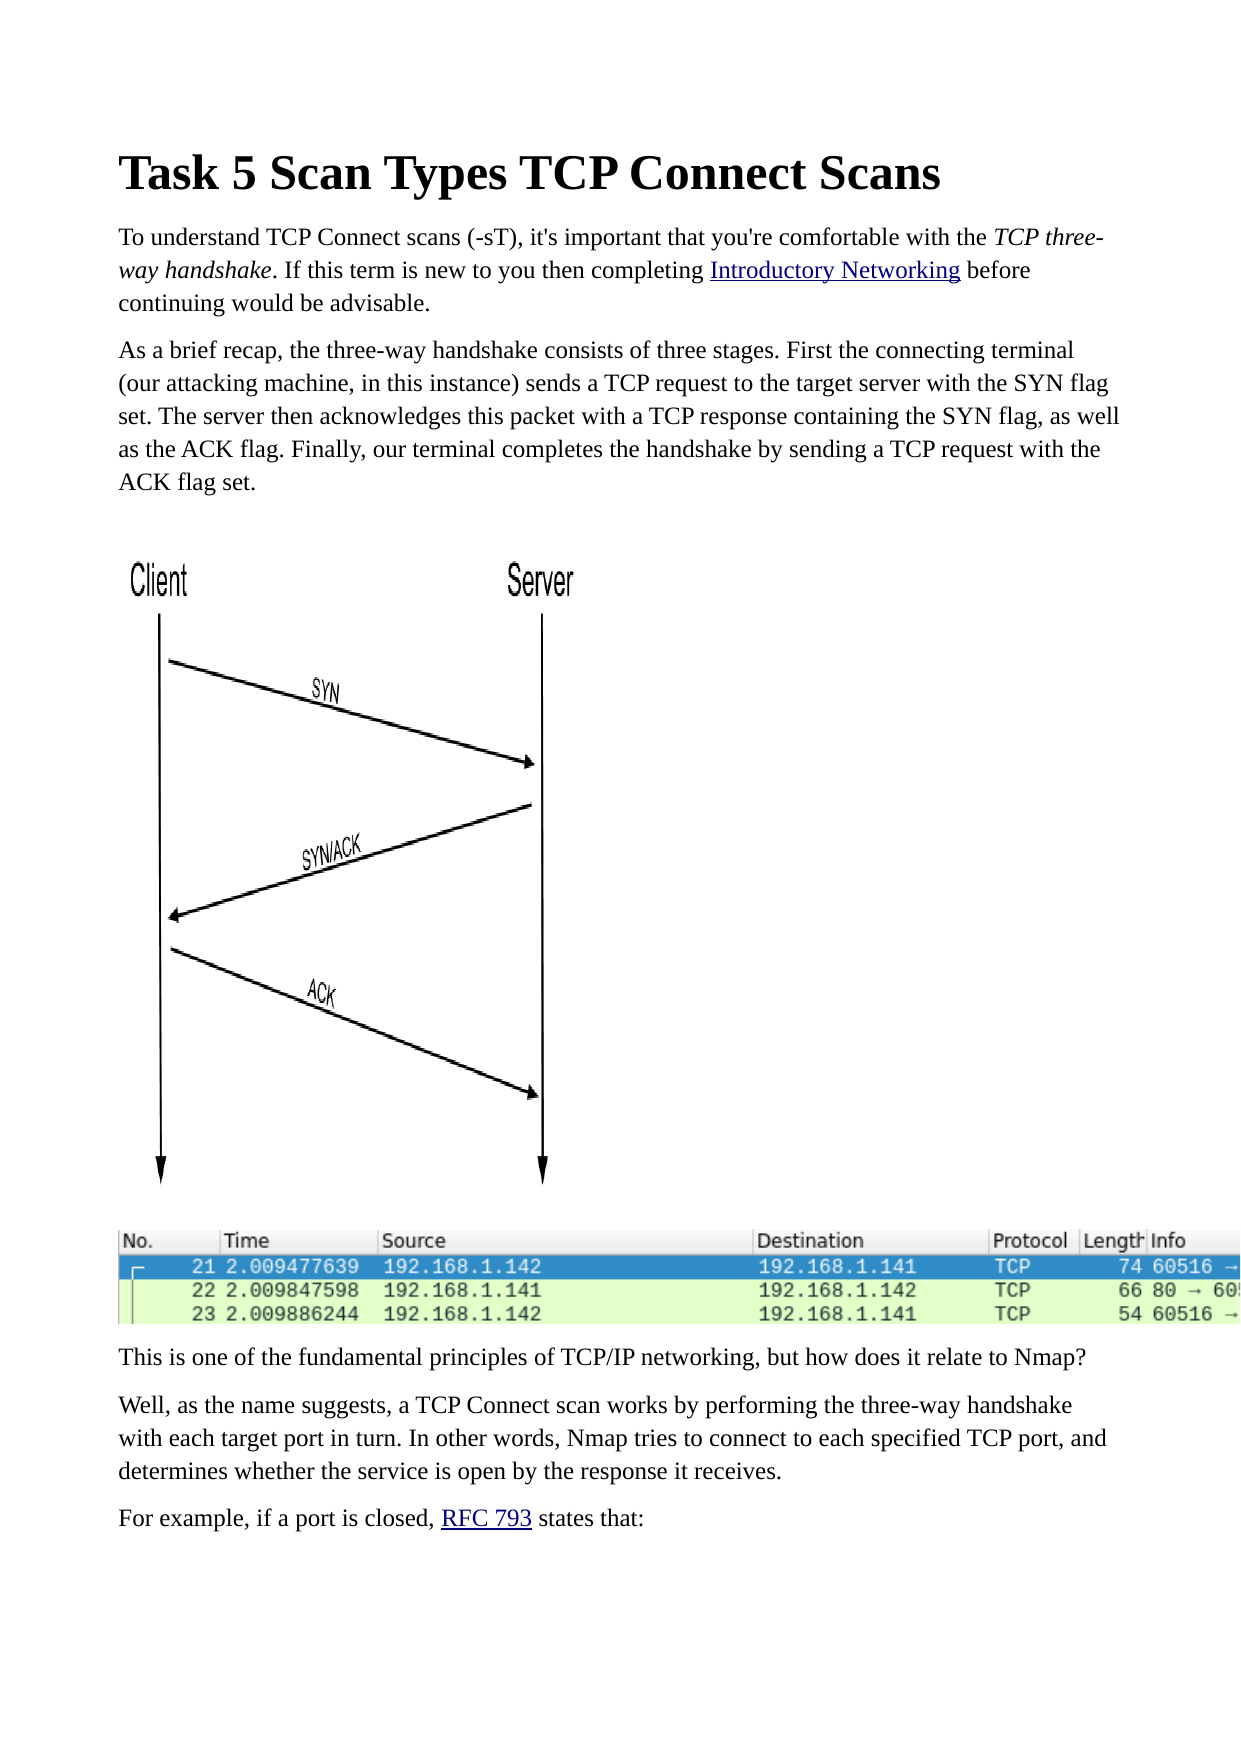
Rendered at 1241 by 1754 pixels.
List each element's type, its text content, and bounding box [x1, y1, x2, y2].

text To understand TCP Connect scans (-sT), it's important that you're comfortable with the TCP three-way handshake. If this term is new to you then completing Introductory Networking before continuing would be advisable. [118, 222, 1122, 316]
picture [118, 543, 1241, 1324]
text For example, if a port is closed, RFC 793 states that: [118, 1503, 1122, 1532]
subtitle Task 5 Scan Types TCP Connect Scans [118, 143, 1122, 201]
text This is one of the fundamental principles of TCP/IP networking, but how does it relate to Nmap? [118, 1342, 1122, 1371]
text Well, as the name suggests, a TCP Connect scan works by performing the three-way handshake with each target port in turn. In other words, Nmap tries to connect to each specified TCP port, and determines whether the service is open by the response it receives. [118, 1390, 1122, 1484]
text As a brief recap, the three-way handshake consists of three stages. First the connecting terminal (our attacking machine, in this instance) sends a TCP request to the target server with the SYN flag set. The server then acknowledges this packet with a TCP response containing the SYN flag, as well as the ACK flag. Finally, our terminal completes the handshake by sending a TCP request with the ACK flag set. [118, 335, 1122, 496]
